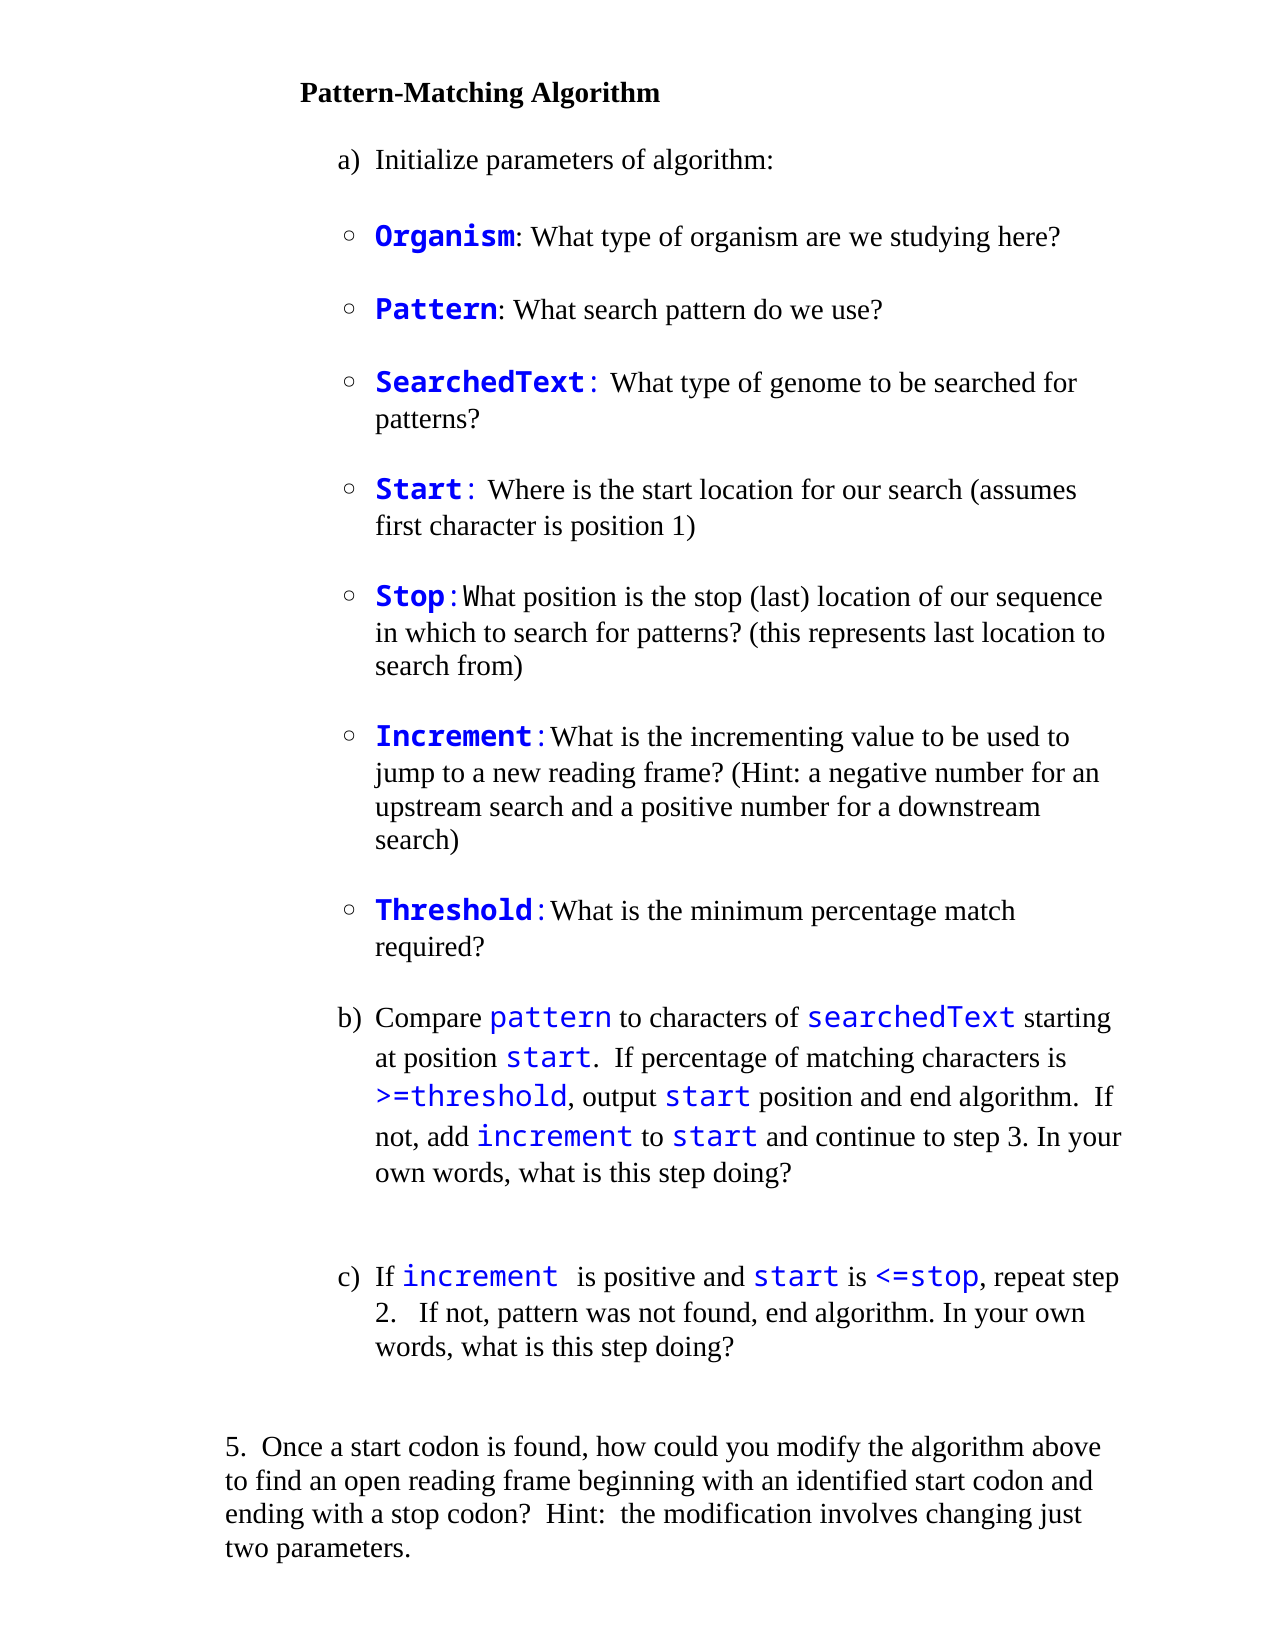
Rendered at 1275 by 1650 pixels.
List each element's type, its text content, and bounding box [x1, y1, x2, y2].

list Initialize parameters of algorithm: [337, 142, 1125, 176]
list SearchedText: What type of genome to be searched for patterns? [337, 362, 1125, 435]
list Stop:What position is the stop (last) location of our sequence in which to search for patterns? (this represents last location to search from) [337, 575, 1125, 682]
list Compare pattern to characters of searchedText starting at position start. If percentage of matching characters is >=threshold, output start position and end algorithm. If not, add increment to start and continue to step 3. In your own words, what is this step doing? [337, 996, 1125, 1188]
text Pattern-Matching Algorithm [150, 75, 1125, 108]
list If increment is positive and start is <=stop, repeat step 2. If not, pattern was not found, end algorithm. In your own words, what is this step doing? [337, 1256, 1125, 1362]
list Increment:What is the incrementing value to be used to jump to a new reading frame? (Hint: a negative number for an upstream search and a positive number for a downstream search) [337, 716, 1125, 856]
list Organism: What type of organism are we studying here? [337, 215, 1125, 255]
list 5. Once a start codon is found, how could you modify the algorithm above to find an open reading frame beginning with an identified start codon and ending with a stop codon? Hint: the modification involves changing just two parameters. [187, 1429, 1125, 1564]
list Start: Where is the start location for our search (assumes first character is position 1) [337, 468, 1125, 542]
list Threshold:What is the minimum percentage match required? [337, 889, 1125, 963]
list Pattern: What search pattern do we use? [337, 288, 1125, 328]
